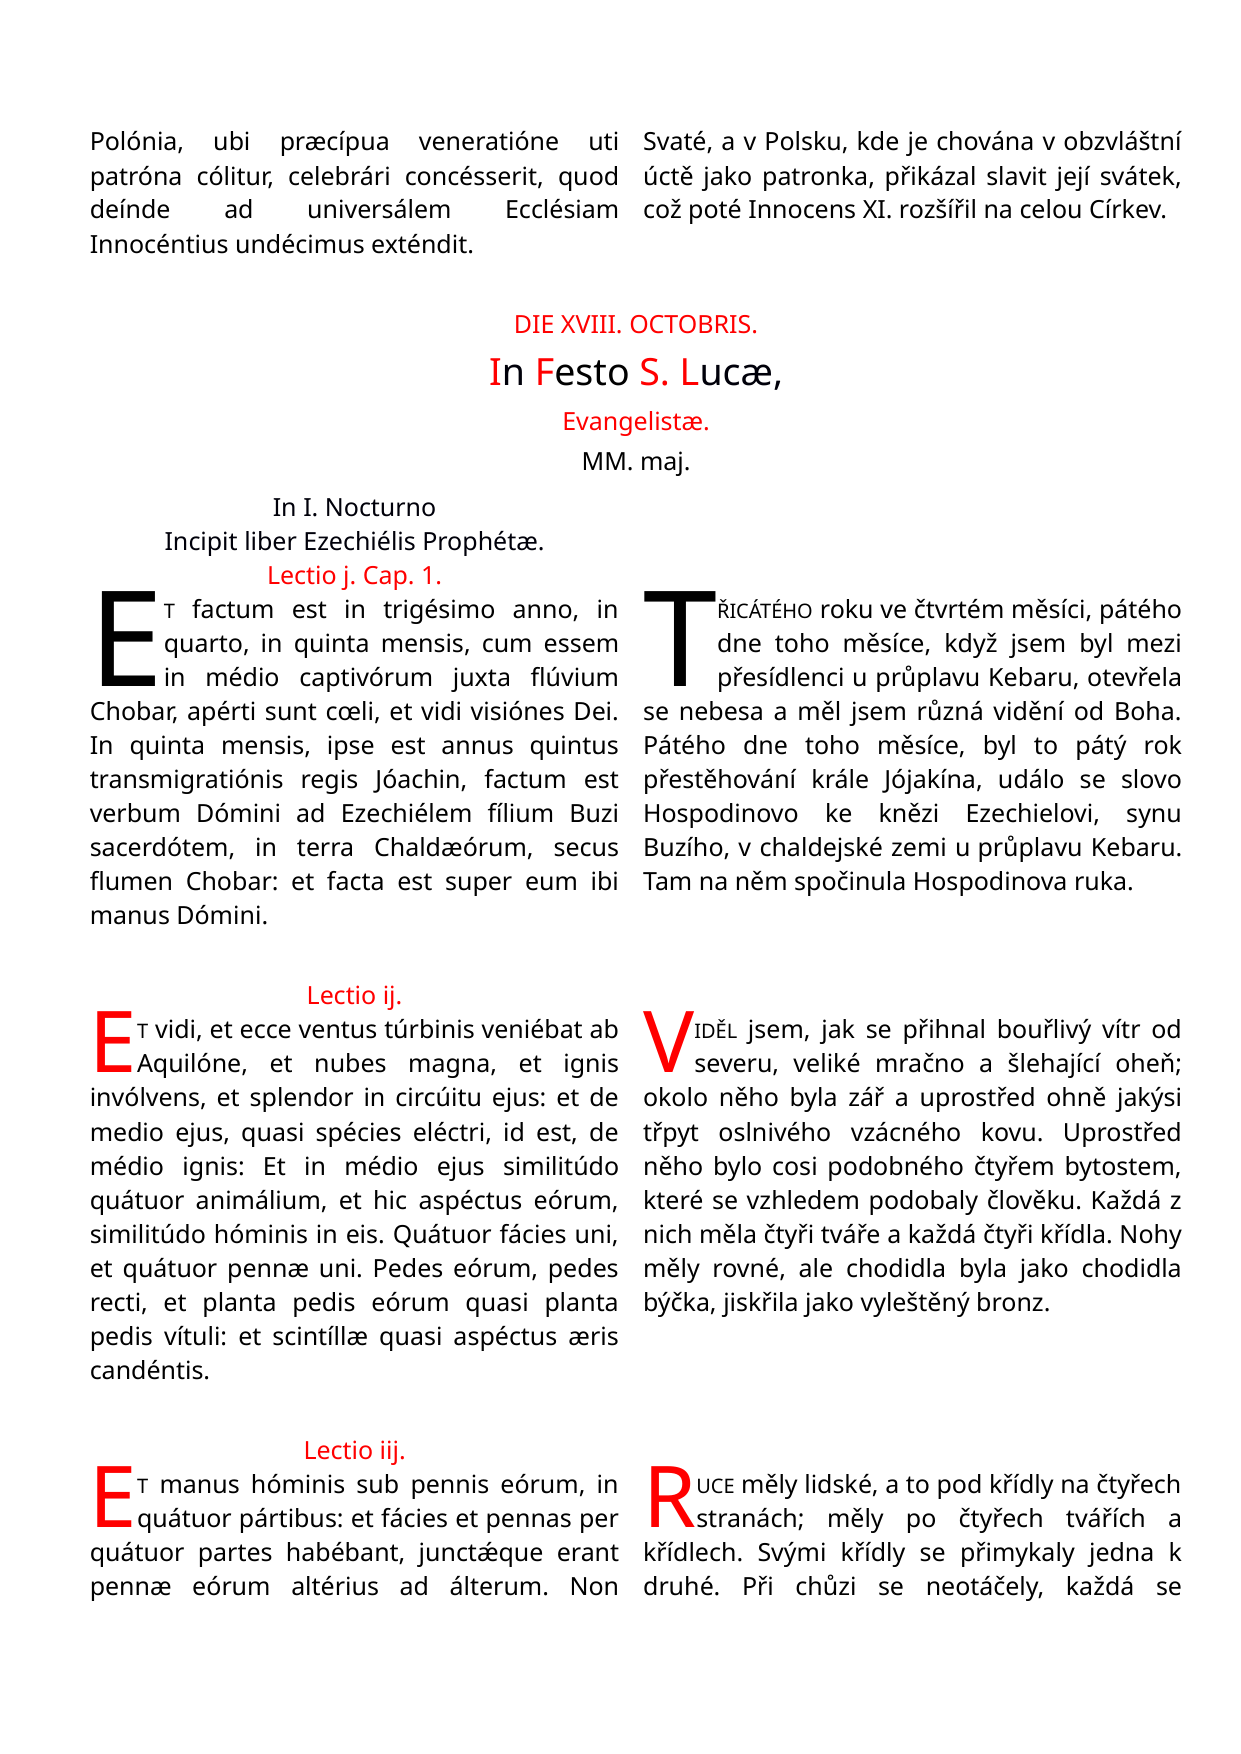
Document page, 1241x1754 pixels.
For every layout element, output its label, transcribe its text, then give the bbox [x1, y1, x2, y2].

table_cell Třicátého roku ve čtvrtém měsíci, pátého dne toho měsíce, když jsem byl mezi přesídlenci u průplavu Kebaru, otevřela se nebesa a měl jsem různá vidění od Boha. Pátého dne toho měsíce, byl to pátý rok přestěhování krále Jójakína, událo se slovo Hospodinovo ke knězi Ezechielovi, synu Buzího, v chaldejské zemi u průplavu Kebaru. Tam na něm spočinula Hospodinova ruka. [631, 483, 1194, 972]
table_cell Svaté, a v Polsku, kde je chována v obzvláštní úctě jako patronka, přikázal slavit její svátek, což poté Innocens XI. rozšířil na celou Církev. [631, 118, 1194, 300]
table_cell In I. Nocturno Incipit liber Ezechiélis Prophétæ. Lectio j. Cap. 1. Et factum est in trigésimo anno, in quarto, in quinta mensis, cum essem in médio captivórum juxta flúvium Chobar, apérti sunt cœli, et vidi visiónes Dei. In quinta mensis, ipse est annus quintus transmigratiónis regis Jóachin, factum est verbum Dómini ad Ezechiélem fílium Buzi sacerdótem, in terra Chaldæórum, secus flumen Chobar: et facta est super eum ibi manus Dómini. [78, 483, 631, 972]
table_cell Ruce měly lidské, a to pod křídly na čtyřech stranách; měly po čtyřech tvářích a křídlech. Svými křídly se přimykaly jedna k druhé. Při chůzi se neotáčely, každá se [631, 1427, 1194, 1609]
table_cell Viděl jsem, jak se přihnal bouřlivý vítr od severu, veliké mračno a šlehající oheň; okolo něho byla zář a uprostřed ohně jakýsi třpyt oslnivého vzácného kovu. Uprostřed něho bylo cosi podobného čtyřem bytostem, které se vzhledem podobaly člověku. Každá z nich měla čtyři tváře a každá čtyři křídla. Nohy měly rovné, ale chodidla byla jako chodidla býčka, jiskřila jako vyleštěný bronz. [631, 972, 1194, 1427]
table_cell Lectio iij. Et manus hóminis sub pennis eórum, in quátuor pártibus: et fácies et pennas per quátuor partes habébant, junctǽque erant pennæ eórum altérius ad álterum. Non [78, 1427, 631, 1609]
table_cell DIE XVIII. OCTOBRIS. In Festo S. Lucæ, Evangelistæ. MM. maj. [78, 300, 1194, 483]
table_cell Lectio ij. Et vidi, et ecce ventus túrbinis veniébat ab Aquilóne, et nubes magna, et ignis invólvens, et splendor in circúitu ejus: et de medio ejus, quasi spécies eléctri, id est, de médio ignis: Et in médio ejus similitúdo quátuor animálium, et hic aspéctus eórum, similitúdo hóminis in eis. Quátuor fácies uni, et quátuor pennæ uni. Pedes eórum, pedes recti, et planta pedis eórum quasi planta pedis vítuli: et scintíllæ quasi aspéctus æris candéntis. [78, 972, 631, 1427]
table_cell Polónia, ubi præcípua veneratióne uti patróna cólitur, celebrári concésserit, quod deínde ad universálem Ecclésiam Innocéntius undécimus exténdit. [78, 118, 631, 300]
